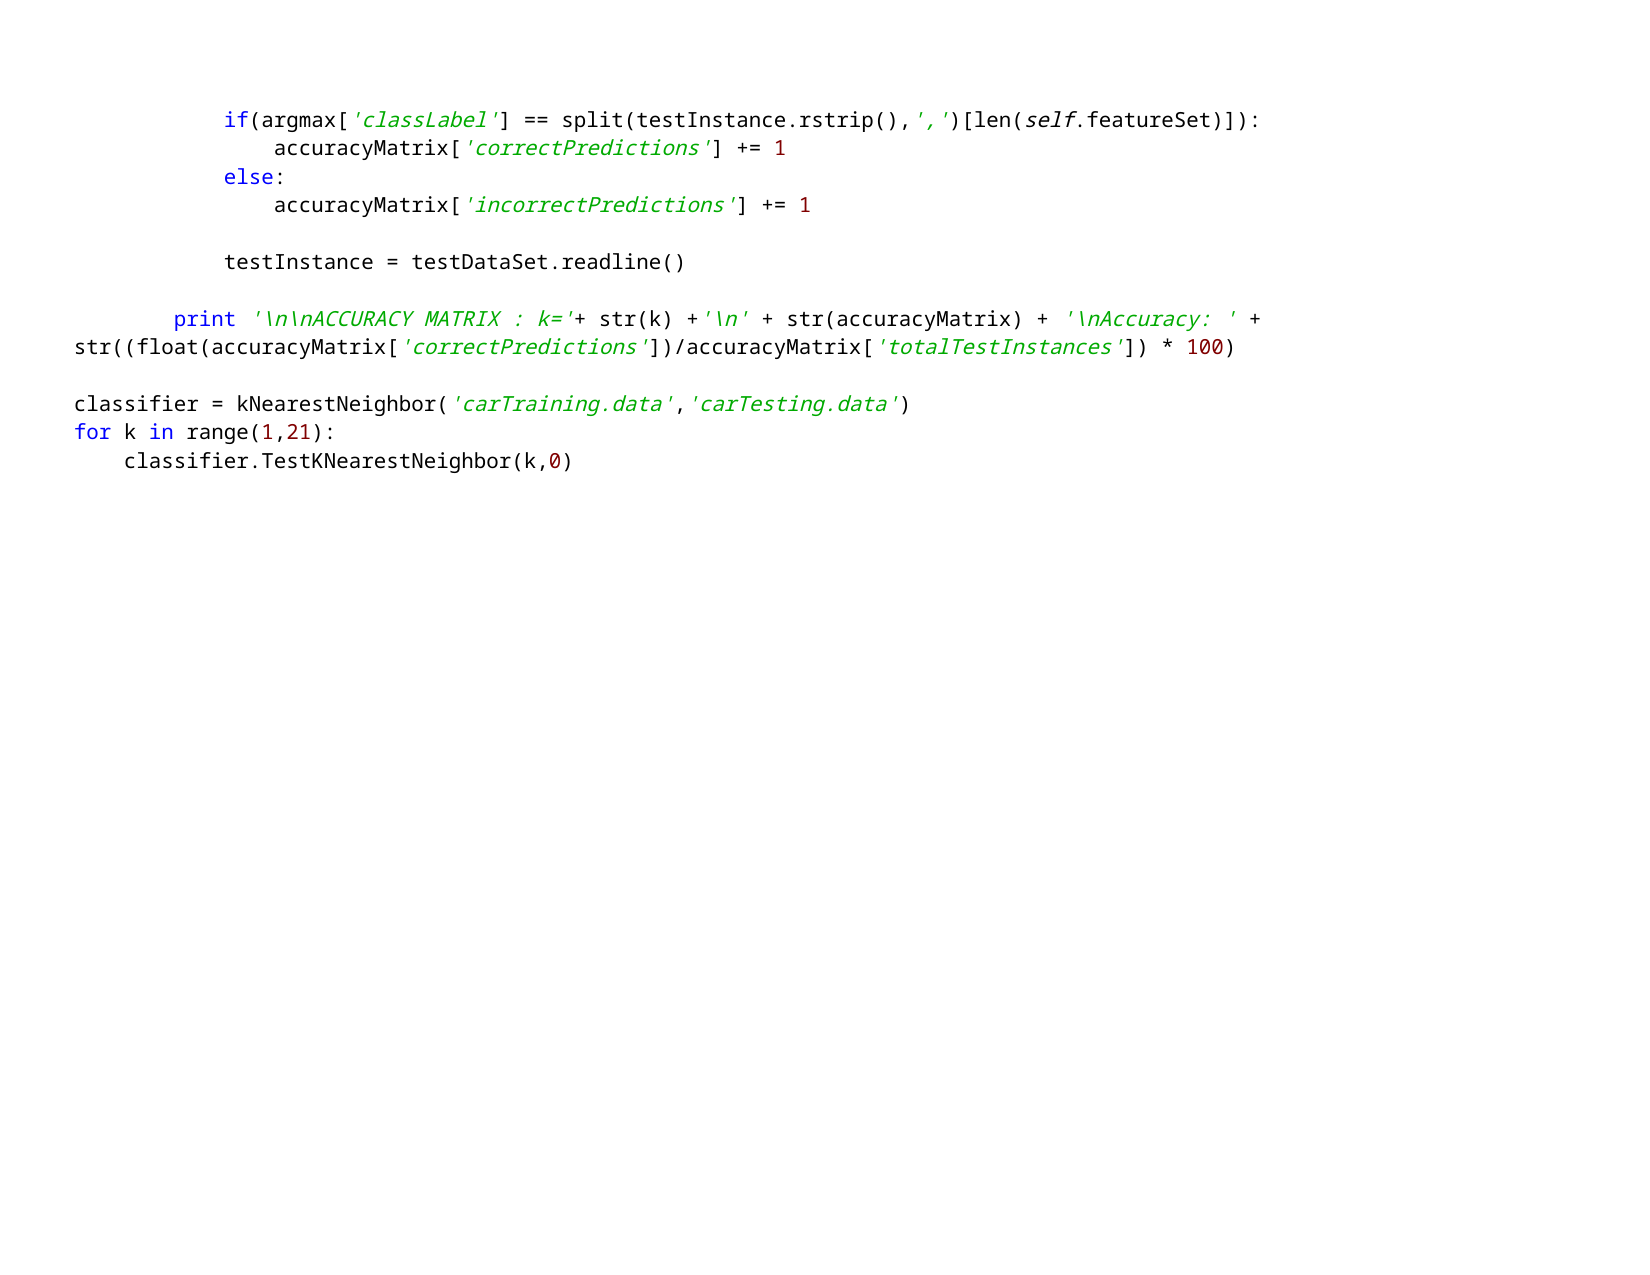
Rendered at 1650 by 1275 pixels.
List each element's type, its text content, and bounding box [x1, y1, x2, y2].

text print '\n\nACCURACY MATRIX : k='+ str(k) +'\n' + str(accuracyMatrix) + '\nAccuracy: ' + str((float(accuracyMatrix['correctPredictions'])/accuracyMatrix['totalTestInstances']) * 100) [73, 304, 1573, 361]
text classifier.TestKNearestNeighbor(k,0) [73, 446, 1573, 474]
text classifier = kNearestNeighbor('carTraining.data','carTesting.data') [73, 389, 1573, 418]
text testInstance = testDataSet.readline() [73, 247, 1573, 276]
text else: [73, 162, 1573, 190]
text if(argmax['classLabel'] == split(testInstance.rstrip(),',')[len(self.featureSet)]): [73, 105, 1573, 133]
text accuracyMatrix['incorrectPredictions'] += 1 [73, 190, 1573, 219]
text accuracyMatrix['correctPredictions'] += 1 [73, 133, 1573, 162]
text for k in range(1,21): [73, 418, 1573, 446]
